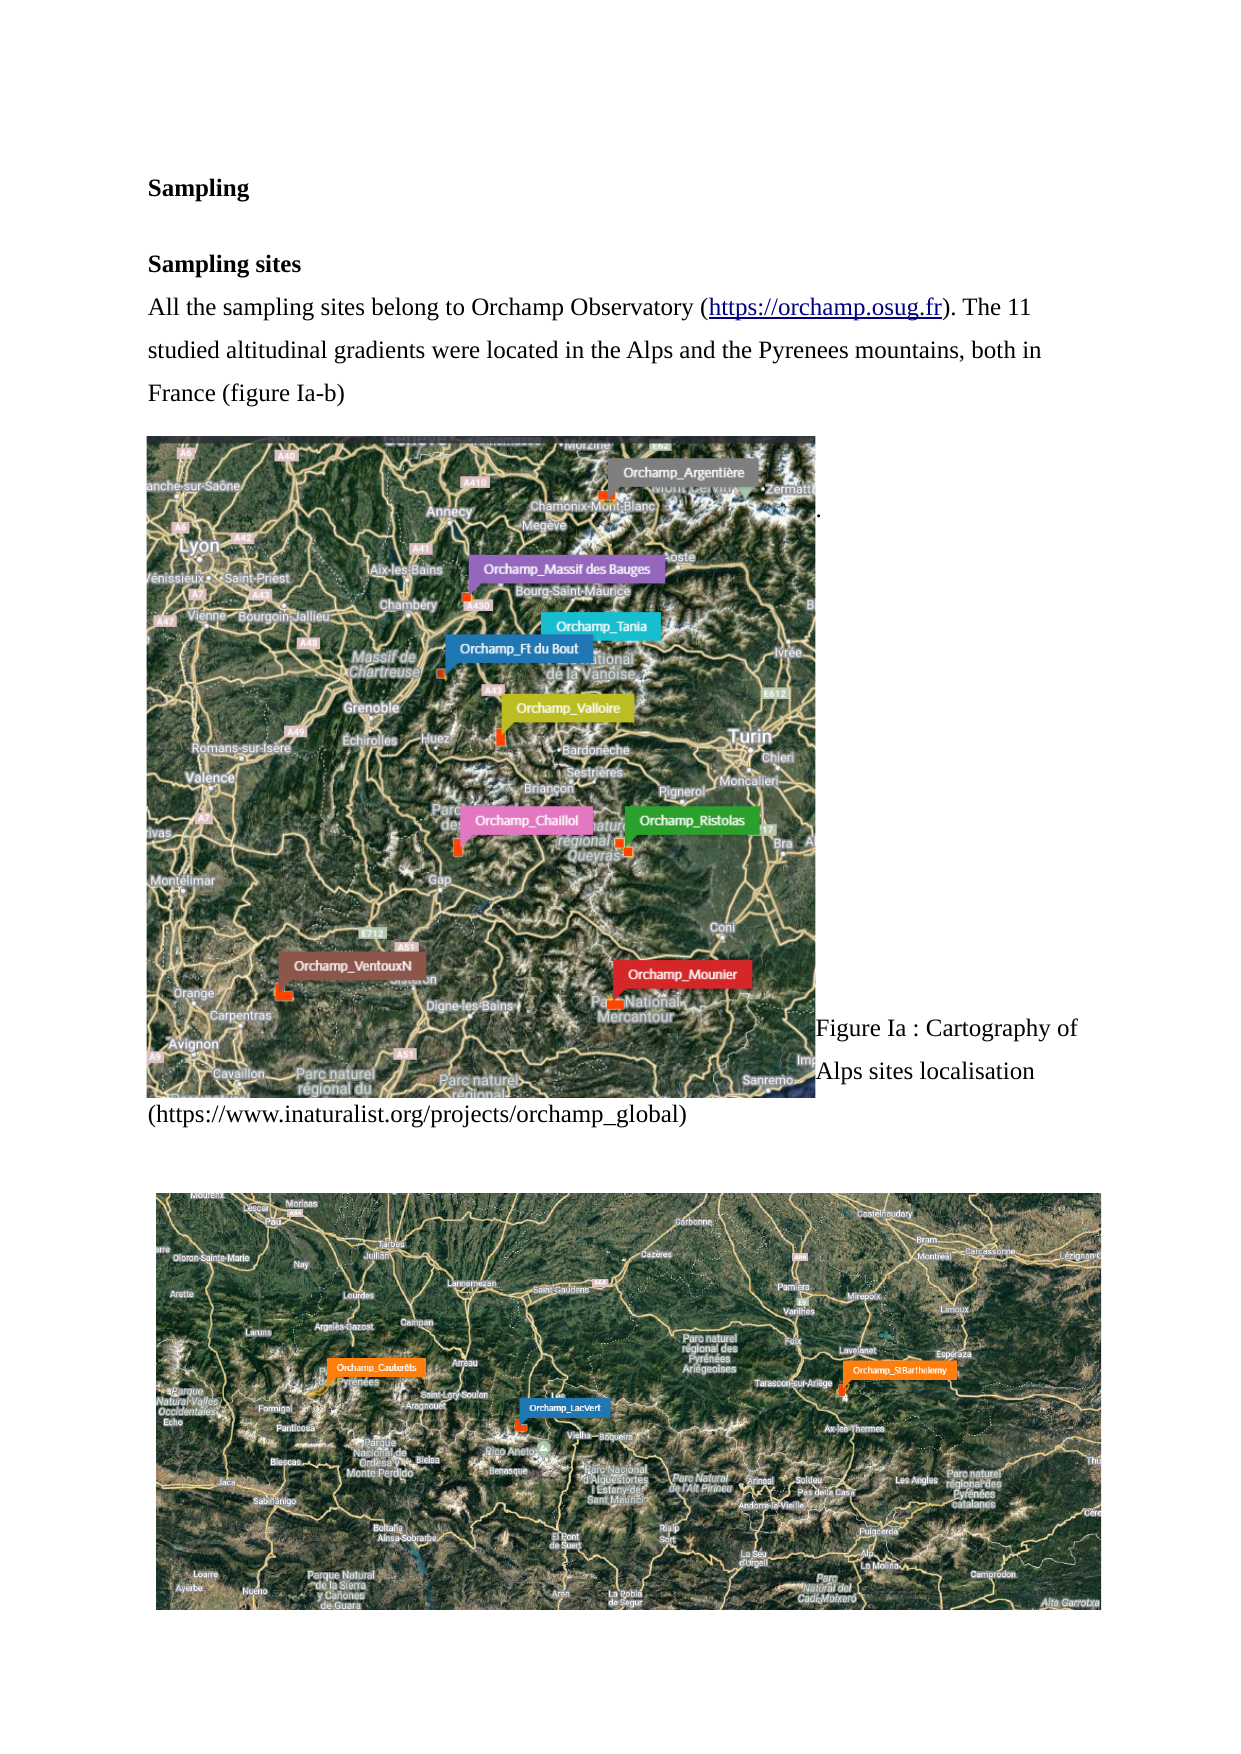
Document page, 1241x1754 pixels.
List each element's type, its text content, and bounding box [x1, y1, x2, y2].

text . [816, 494, 1093, 523]
text All the sampling sites belong to Orchamp Observatory (https://orchamp.osug.fr). The 11 studied altitudinal gradients were located in the Alps and the Pyrenees mountains, both in France (figure Ia-b) [148, 292, 1093, 407]
subtitle Sampling [148, 173, 1093, 201]
subtitle Sampling sites [148, 249, 1093, 278]
picture [146, 436, 816, 1098]
picture [156, 1193, 1102, 1610]
text Figure Ia : Cartography of Alps sites localisation (https://www.inaturalist.org/projects/orchamp_global) [148, 1013, 1093, 1128]
